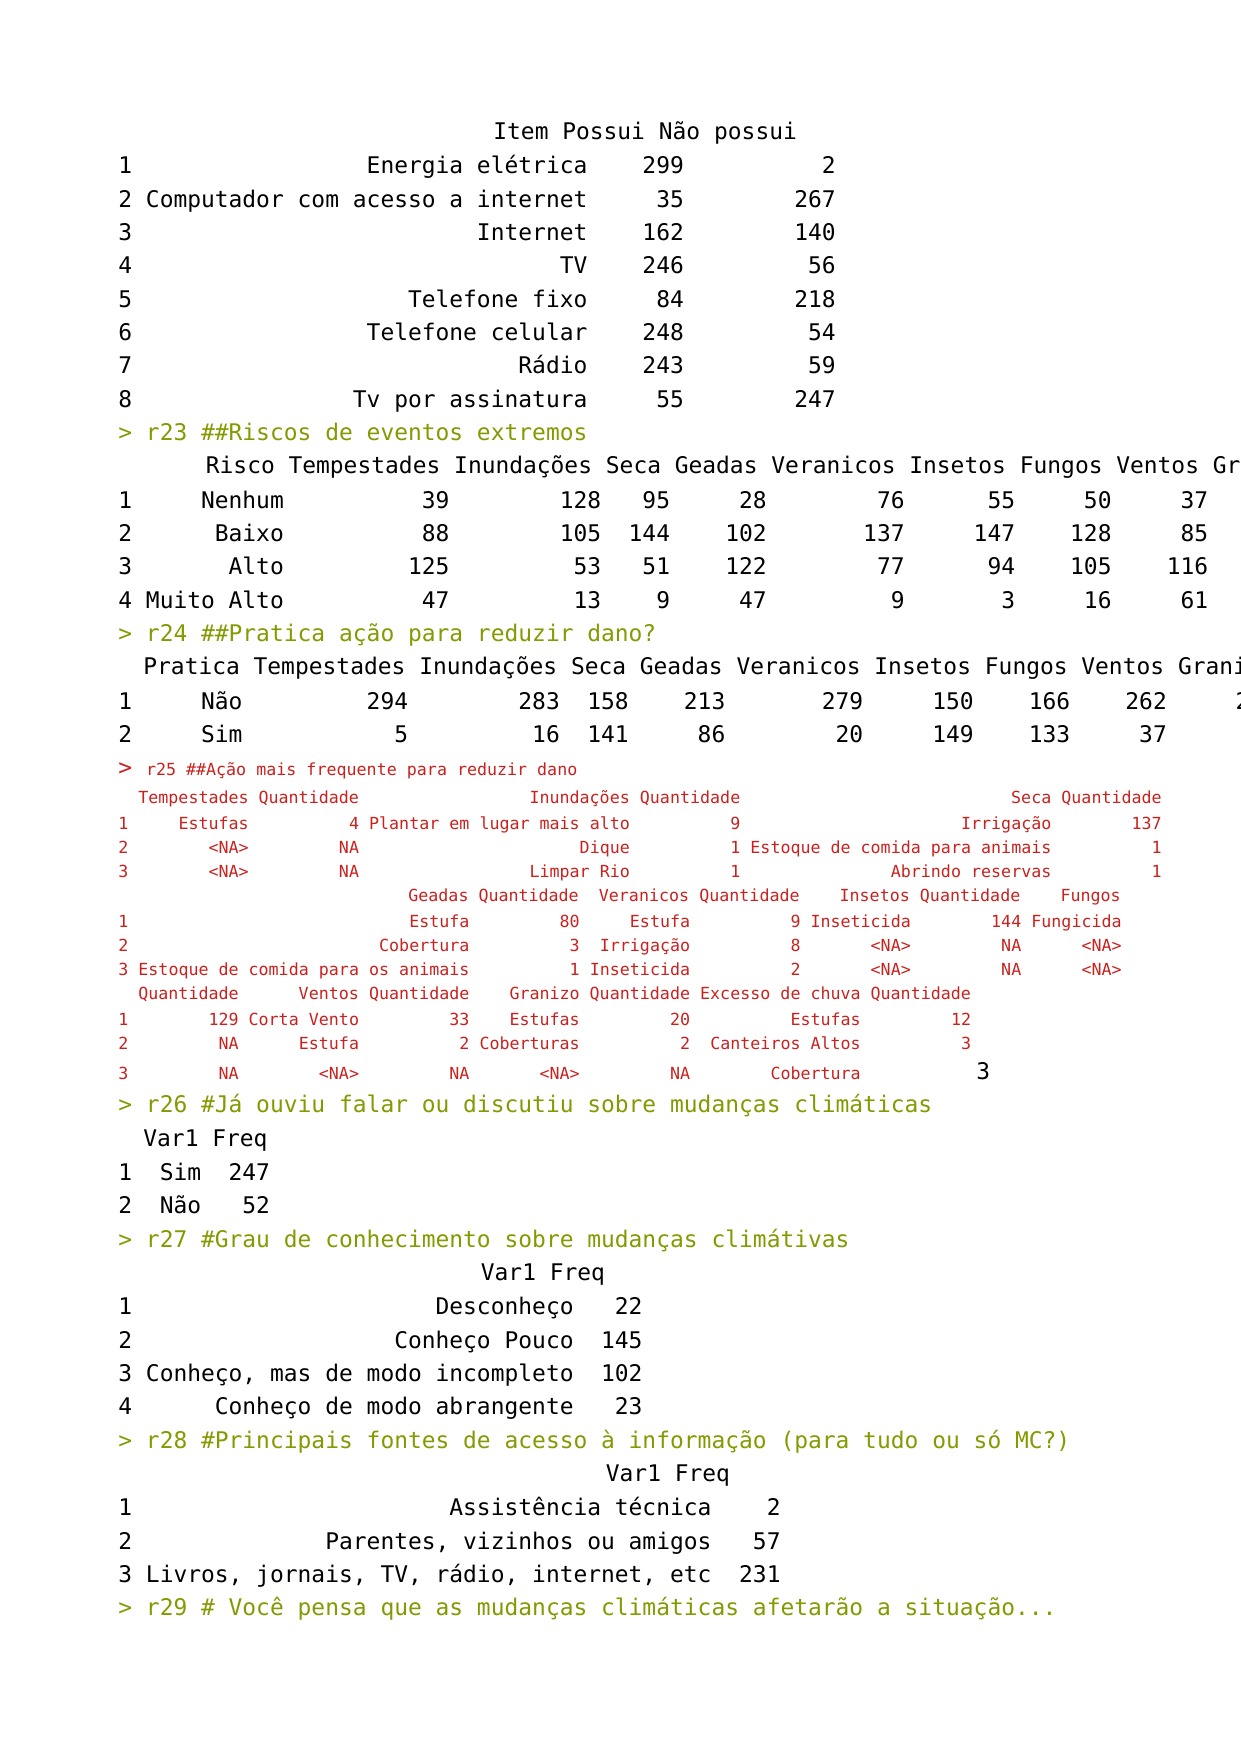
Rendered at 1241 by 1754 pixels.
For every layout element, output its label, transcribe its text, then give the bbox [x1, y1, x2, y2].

table_header > r1 - ##Município Var1 Freq 1 Alto Feliz 5 2 B.P 112 3 Barão 5 4 feliz 1 5 Feliz 57 6 Harmonia 2 7 Linha Nova 6 8 Montenegro 5 9 Pareci Novo 16 10 S.S.C 24 11 Salvador do Sul 2 12 São Jose do Hortêncio 37 13 São Vendelino 17 14 tupandi 1 15 Vale do Caí 1 16 Vale Real 11 > r2 ##Condição na família Var1 Freq 1 Pessoal de referência 255 2 Cônjugue 31 3 Outros 16 > r3 #total de moradores no domicílio (média) Var1 Freq 1 Total de moradores 3.106667 > r4 Sexo Var1 Freq 1 Masculino 250 2 Feminino 51 > r5 #idade média Var1 Freq 1 Idade 46.96678 > r6 Cor Var1 Freq 1 Branco 300 2 Pardo 1 3 Indígena 1 > r7 #Escolaridade Var1 Freq 1 Não possui 8 2 Consegue ler/escrever 40 3 Fundamental Incompleto 91 4 Fundamental Completo 53 5 Médio Incompleto 48 6 Médio Completo 45 7 Superior Incompleto 12 8 Superior Completo 5 > r8 #Estado civil Var1 Freq 1 Solteiro 54 2 Casado 234 3 Divorciado 3 4 Viúvo 9 5 Outro 1 > r9 #Número de anos que trabalha com agropecuária (média) Var1 Freq 1 Número de anos que trabalha com agropecuária 33.14333 > r10 #relação legal com a propriedade Var1 Freq 1 Proprietário 231 2 Arrendatário 38 3 Parceiro 23 4 Meeiro 1 5 Uso Coletivo 2 6 Outro 6 > r11 ###Rendimentos das culturas Culturas Área Rendimento 1 Culturas anuais 104.9443299 34380.214 2 Culturas permanentes 1.9060386 25234.397 3 Pastagens 1.3024390 15616.667 4 Matas e áreas florestais 1.9529851 3705.941 5 Benfeitorias 0.4611111 NaN 6 Total 4.9490196 45053.984 > r12 ###Rendimentos das culturas Máquinas, implementos e estrutura Quantidade Anos de uso 1 Trator 1.476496 22.572650 2 Estrutura de irrigação 2.719075 21.573964 3 Estufa 5.680556 15.985915 4 Máquinas de beneficiamento 2.306452 8.066667 > r13 ####Produção agropecuária Produção Pecuária Sim Não 1 Bovinos 147 150 2 Caprinos 21 276 3 Suínos 86 211 4 Galinhas 136 161 5 Ovinos 12 285 6 Outros 0 0 > r14 ##Assistência técnica Var1 Freq 1 Recebeu assistência 153 2 Não recebeu assistência 149 > r15 ##Se recebeu, de qual orgão Orgão Sim Não 1 Embrapa 0 293 2 EMATER 89 206 3 STR 23 272 4 Sebrae 16 279 5 ONG 1 294 6 Empresas privadas 81 214 7 Outros/SENAR 6 0 > r16 ##Frequência com que recebe assitência Var1 Freq 1 Raramente (1 vez por ano) 14 2 Pouco frequente (1 vez por semestre) 33 3 Frequente (1 vez por mês) 24 4 Apenas quando precisa 96 > r17 #Senão recebeu assistência, pq? Var1 Freq 1 Nao sabe contactar 4 2 Não necessito de assistência técnica 119 3 Outros 21 > r18 ###Utiliza financiamento Var1 Freq 1 Utiliza financiamento 79 2 Não utiliza 221 > r19 ###Valor do financiamnto (médio) Var1 Freq 1 Valor médio do financiamento 24344.44 > r20 ###QUal instituição financeira Var1 Freq 1 Banco do Brasil 36 2 Banrisul 5 3 PRONAF 10 4 BNDES 1 5 SICREDI 35 6 Outros 1 > r21 ##Participa de Associação ou cooperativa Var1 Freq 1 Participa de cooperativa 134 2 Não participa 168 > r22 ##Itens que possui na propriedade Item Possui Não possui 1 Energia elétrica 299 2 2 Computador com acesso a internet 35 267 3 Internet 162 140 4 TV 246 56 5 Telefone fixo 84 218 6 Telefone celular 248 54 7 Rádio 243 59 8 Tv por assinatura 55 247 > r23 ##Riscos de eventos extremos Risco Tempestades Inundações Seca Geadas Veranicos Insetos Fungos Ventos Granizo Excesso de chuva 1 Nenhum 39 128 95 28 76 55 50 37 37 45 2 Baixo 88 105 144 102 137 147 128 85 92 128 3 Alto 125 53 51 122 77 94 105 116 121 97 4 Muito Alto 47 13 9 47 9 3 16 61 49 29 > r24 ##Pratica ação para reduzir dano? Pratica Tempestades Inundações Seca Geadas Veranicos Insetos Fungos Ventos Granizo Excesso de chuva 1 Não 294 283 158 213 279 150 166 262 275 275 2 Sim 5 16 141 86 20 149 133 37 24 23 > r25 ##Ação mais frequente para reduzir dano Tempestades Quantidade Inundações Quantidade Seca Quantidade 1 Estufas 4 Plantar em lugar mais alto 9 Irrigação 137 2 <NA> NA Dique 1 Estoque de comida para animais 1 3 <NA> NA Limpar Rio 1 Abrindo reservas 1 Geadas Quantidade Veranicos Quantidade Insetos Quantidade Fungos 1 Estufa 80 Estufa 9 Inseticida 144 Fungicida 2 Cobertura 3 Irrigação 8 <NA> NA <NA> 3 Estoque de comida para os animais 1 Inseticida 2 <NA> NA <NA> Quantidade Ventos Quantidade Granizo Quantidade Excesso de chuva Quantidade 1 129 Corta Vento 33 Estufas 20 Estufas 12 2 NA Estufa 2 Coberturas 2 Canteiros Altos 3 3 NA <NA> NA <NA> NA Cobertura 3 > r26 #Já ouviu falar ou discutiu sobre mudanças climáticas Var1 Freq 1 Sim 247 2 Não 52 > r27 #Grau de conhecimento sobre mudanças climátivas Var1 Freq 1 Desconheço 22 2 Conheço Pouco 145 3 Conheço, mas de modo incompleto 102 4 Conheço de modo abrangente 23 > r28 #Principais fontes de acesso à informação (para tudo ou só MC?) Var1 Freq 1 Assistência técnica 2 2 Parentes, vizinhos ou amigos 57 3 Livros, jornais, TV, rádio, internet, etc 231 > r29 # Você pensa que as mudanças climáticas afetarão a situação... Var1 Freq 1 Muito negativamente 105 2 Mais ou menos negativamente 138 3 De nenhum modo 21 4 Mais ou menos positivamente 18 5 Muito positivamente 7 6 Não sei, nunca ouvi falar disso 13 > r30 #As mudanças climáticas tem afetado a sua forma de conduzir Var1 Freq 1 Sim 211 2 Não 72 3 Não sei, nunca ouvi falar disso 19 > r31 #Pensando nas mudanças climáticas, de quais formas você tem altera... Ação Aumento do uso de irrigação Utilização de plantio direto na palha 1 Sim 162 75 2 Não 137 224 Rotação e diversificação de culturas Integração de lavoura-pecuária Alteração nas datas de plantio 1 130 33 173 2 169 266 126 Alteração nas datas de colheita Utilização de plantas transgênicas Outros 1 54 89 NA 2 244 210 NA > r32#Você já observou/percebeu algumas condição climática Var1 Freq 1 Sim, com certerza 123 2 Sim, talvez 49 3 Não, talvez não 55 4 Não de modo nenhum 13 5 Não sei responder 61 > r33 ######Quais eventos: Var1 Freq 1 altas temperaturas; falta de chuva 2 2 Aumento do calor 2 3 calor 1 4 calor extremo 2 5 Calor extremo 3 6 Calor extremo, enchentes 1 7 Calor extremo, frio extremo, enchentes, secas 1 8 El Nino, tornados 2 9 enchente 5 10 Enchente 1 11 enchente fora de época 1 12 enchentes 23 13 Enchentes 3 14 ENCHENTES 4 15 enchentes fora de época 8 16 enchentes fora de época; secas 1 17 ENCHENTES, CALOR CADA VEZ MAIOR 1 18 enchentes, calor excessivo 2 19 enchentes, calor extremo, ventos fortes 1 20 enchentes, calores extremos 2 21 enchentes, secas 6 22 Enchentes, secas 1 23 Enchentes, Secas 5 24 enchentes, secas, veranicos 2 25 ENCHENTES, VENDAVAIS 3 26 enchentes, veranicos 6 27 enchentes, veranicos 1 28 enchentes, veranicos, seca 1 29 enchentes, veranicos, ventos 1 30 enchentes, veranicos, verões mais quentes, sol mais forte 1 31 enchentes, verões cada vez mais quentes 1 32 enchentes; verões cada vez mais quentes 1 33 Excesso de chuva e calor 1 34 geadas cada vez mais intensas 1 35 geadas e frios fora de época; calores excessivos fora de época 3 36 geadas intensas 1 37 geadas intensas, calor intenso 1 38 geadas mais intensas 1 39 muito calor (verões muito quentes) 1 40 muito calor e muito frio 1 41 rios e arroios grandes 1 42 seca 1 43 seca, verões muito quentes 1 44 secas 9 45 Secas 4 46 SECAS 1 47 secas e veranicos 2 48 SECAS, CALOR EXTREMO 2 49 secas, chuvas prolongadas, geadas mais intensas e granizo 1 50 secas, enchentes 1 51 Secas, enchentes 1 52 secas, veranicos 4 53 secas, veranicos, enchentes 1 54 sol cada vez mais quente; enchentes fora de época 1 55 Ventos muito fortes 1 56 veranicos 9 57 Veranicos 1 58 veranicos, calor extremo 1 59 veranicos, secas, enchentes, calor extremo 1 60 veranicos, temporais 1 61 Veranicos; verão muito quente 2 62 Verão muito quente 2 63 verões cada vez mais quentes 2 64 Verões cada vez mais quentes 8 65 VERÕES CADA VEZ MAIS QUENTES 1 66 verões cada vez mais quentes, enchentes, geadas intensas 1 67 verões cada vez mais quentes, geadas muito intensas 1 68 verões com calores extremos, enchentes fora de época, secas 1 69 verões muito quentes, enchentes 1 70 verões muito quentes, secas 1 > r34 ##Na sua opinião, o último iverno foi Var1 Freq 1 Mais quente do que o normal 65 2 Mais frio que o normal 173 3 Não percebi alterações 64 > r35 #AInda em relação ao último inverno, você acha que.. Var1 Freq 1 Choveu mais do que o normal 143 2 Choveu menos do que o normal 85 3 Não percebi alterações 74 > r36 ###Na sua opinião, o último verão foi... Var1 Freq 1 Mais quente do que o normal 247 2 Mais frio do que o normal 15 3 Não percebi alterações 40 > r37 #Ainda em relação ao último verão, você acha que nele: Var1 Freq 1 Choveu mais do que o normal 60 2 Choveu menos que o normal 123 3 Não percebi alterações 119 > r38 ##Você tem a quem transferir a sua produção quando se aposentar Var1 Freq 1 Sim 201 2 Não 100 > r39 #Caso afirmativo, qual a sua opinião sobre a sucessão #em sua propriedade.... Var1 Freq 1 Filhos continuarão as atividades 60 2 Filhos continuarão e introduzirão outras 35 3 filhos trocarão as atividades produtivas 11 4 Filhos deixarão o meio rural 86 5 Fihos venderão a propriedade 14 6 Não sei 77 > r40 #Você desempenha alguma outra atividade diferente de agri..... Var1 Freq 1 Sim 45 2 Não 257 [118, 118, 1240, 1621]
